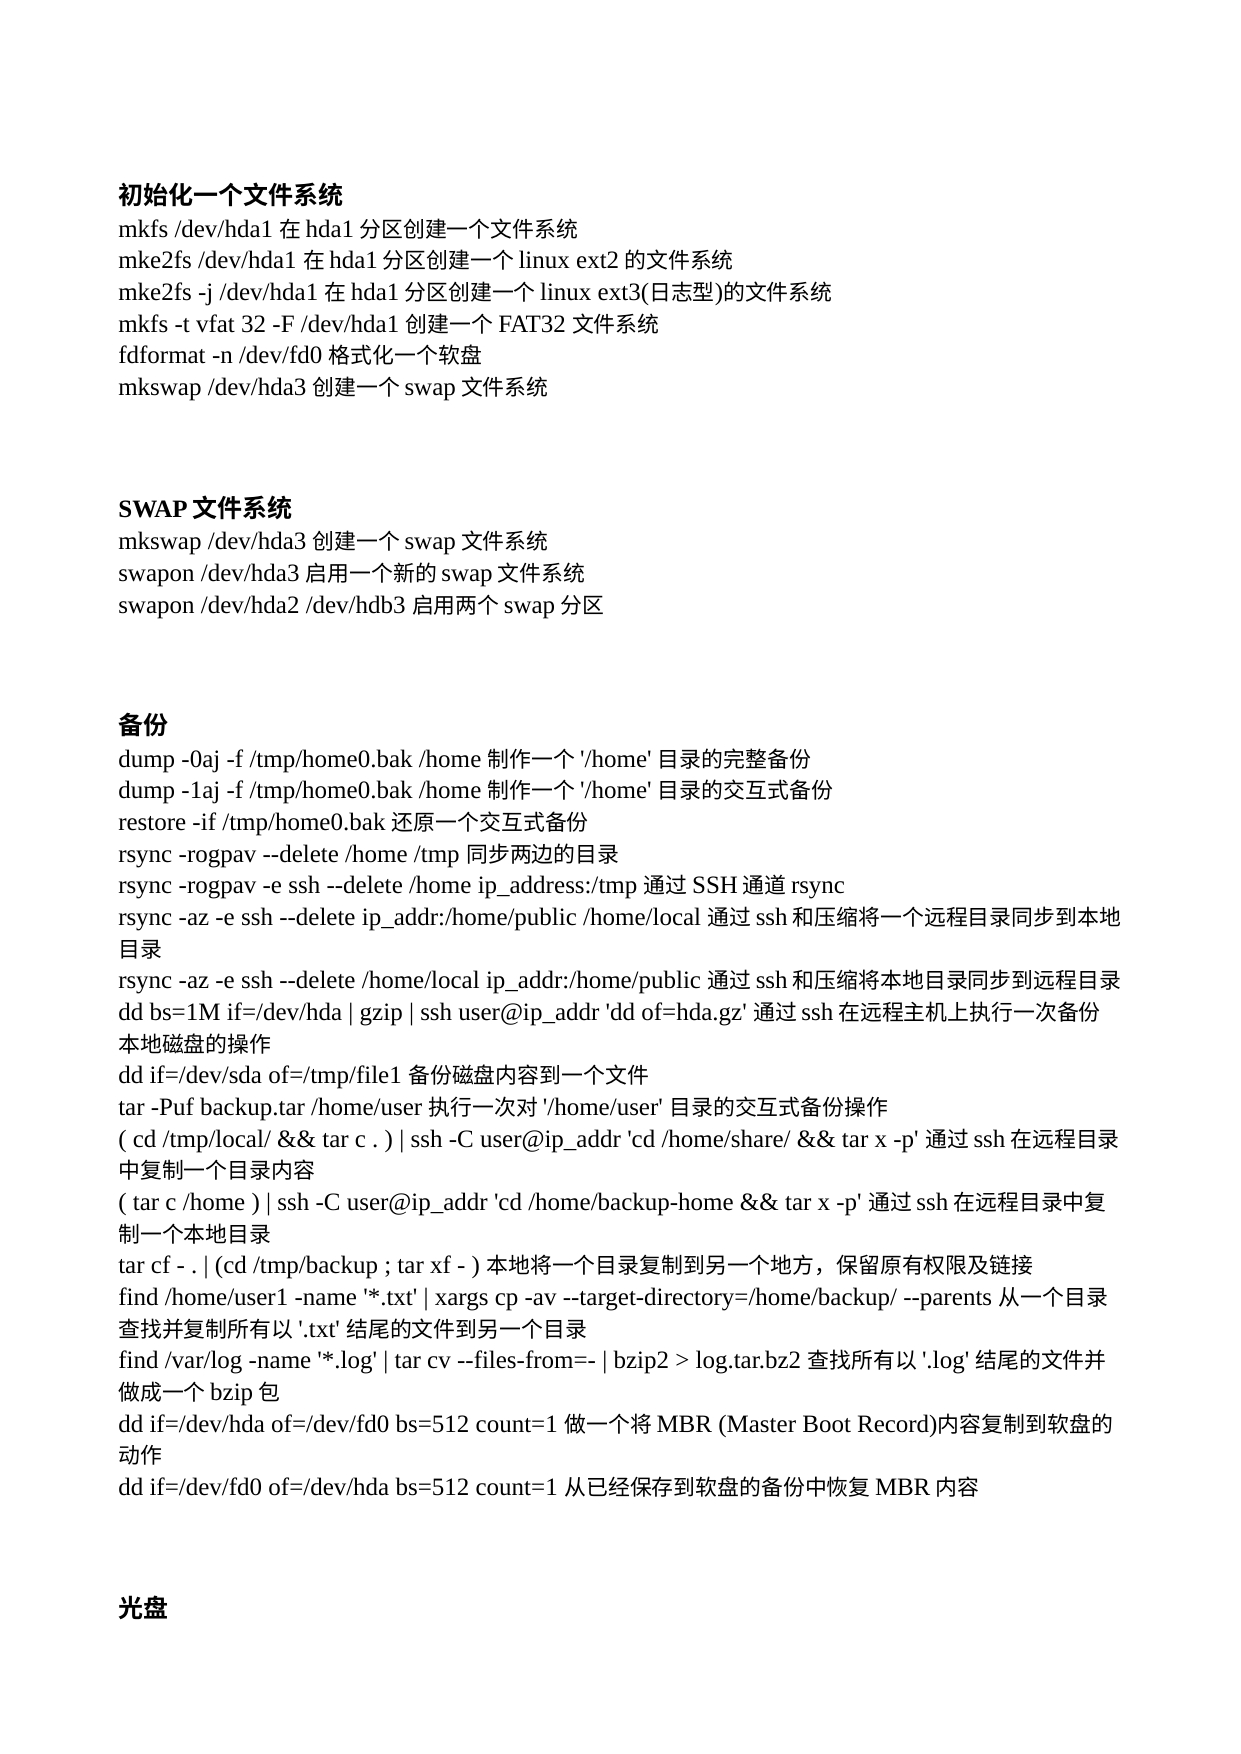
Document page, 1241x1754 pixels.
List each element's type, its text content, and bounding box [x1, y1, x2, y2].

text tar -Puf backup.tar /home/user 执行一次对 '/home/user' 目录的交互式备份操作 [118, 1090, 1122, 1122]
text 备份 [118, 706, 1122, 742]
text 初始化一个文件系统 [118, 176, 1122, 212]
text SWAP文件系统 [118, 488, 1122, 524]
text mkfs -t vfat 32 -F /dev/hda1 创建一个 FAT32 文件系统 [118, 307, 1122, 338]
text find /var/log -name '*.log' | tar cv --files-from=- | bzip2 > log.tar.bz2 查找所有以 '.log' 结尾的文件并做成一个bzip包 [118, 1343, 1122, 1407]
text dump -1aj -f /tmp/home0.bak /home 制作一个 '/home' 目录的交互式备份 [118, 773, 1122, 805]
text mkswap /dev/hda3 创建一个swap文件系统 [118, 370, 1122, 402]
text dd if=/dev/sda of=/tmp/file1 备份磁盘内容到一个文件 [118, 1058, 1122, 1090]
text rsync -az -e ssh --delete ip_addr:/home/public /home/local 通过ssh和压缩将一个远程目录同步到本地目录 [118, 900, 1122, 963]
text mkfs /dev/hda1 在hda1分区创建一个文件系统 [118, 212, 1122, 243]
text restore -if /tmp/home0.bak 还原一个交互式备份 [118, 805, 1122, 837]
text 光盘 [118, 1588, 1122, 1624]
text dd if=/dev/fd0 of=/dev/hda bs=512 count=1 从已经保存到软盘的备份中恢复MBR内容 [118, 1470, 1122, 1502]
text mke2fs -j /dev/hda1 在hda1分区创建一个linux ext3(日志型)的文件系统 [118, 275, 1122, 307]
text swapon /dev/hda2 /dev/hdb3 启用两个swap分区 [118, 588, 1122, 619]
text rsync -rogpav -e ssh --delete /home ip_address:/tmp 通过SSH通道rsync [118, 868, 1122, 900]
text mke2fs /dev/hda1 在hda1分区创建一个linux ext2的文件系统 [118, 243, 1122, 275]
text tar cf - . | (cd /tmp/backup ; tar xf - ) 本地将一个目录复制到另一个地方，保留原有权限及链接 [118, 1248, 1122, 1280]
text dump -0aj -f /tmp/home0.bak /home 制作一个 '/home' 目录的完整备份 [118, 742, 1122, 773]
text fdformat -n /dev/fd0 格式化一个软盘 [118, 338, 1122, 370]
text dd if=/dev/hda of=/dev/fd0 bs=512 count=1 做一个将 MBR (Master Boot Record)内容复制到软盘的动作 [118, 1407, 1122, 1470]
text mkswap /dev/hda3 创建一个swap文件系统 [118, 524, 1122, 556]
text rsync -az -e ssh --delete /home/local ip_addr:/home/public 通过ssh和压缩将本地目录同步到远程目录 [118, 963, 1122, 995]
text ( cd /tmp/local/ && tar c . ) | ssh -C user@ip_addr 'cd /home/share/ && tar x -p' 通过ssh在远程目录中复制一个目录内容 [118, 1122, 1122, 1185]
text find /home/user1 -name '*.txt' | xargs cp -av --target-directory=/home/backup/ --parents 从一个目录查找并复制所有以 '.txt' 结尾的文件到另一个目录 [118, 1280, 1122, 1343]
text ( tar c /home ) | ssh -C user@ip_addr 'cd /home/backup-home && tar x -p' 通过ssh在远程目录中复制一个本地目录 [118, 1185, 1122, 1248]
text swapon /dev/hda3 启用一个新的swap文件系统 [118, 556, 1122, 588]
text rsync -rogpav --delete /home /tmp 同步两边的目录 [118, 837, 1122, 868]
text dd bs=1M if=/dev/hda | gzip | ssh user@ip_addr 'dd of=hda.gz' 通过ssh在远程主机上执行一次备份本地磁盘的操作 [118, 995, 1122, 1058]
